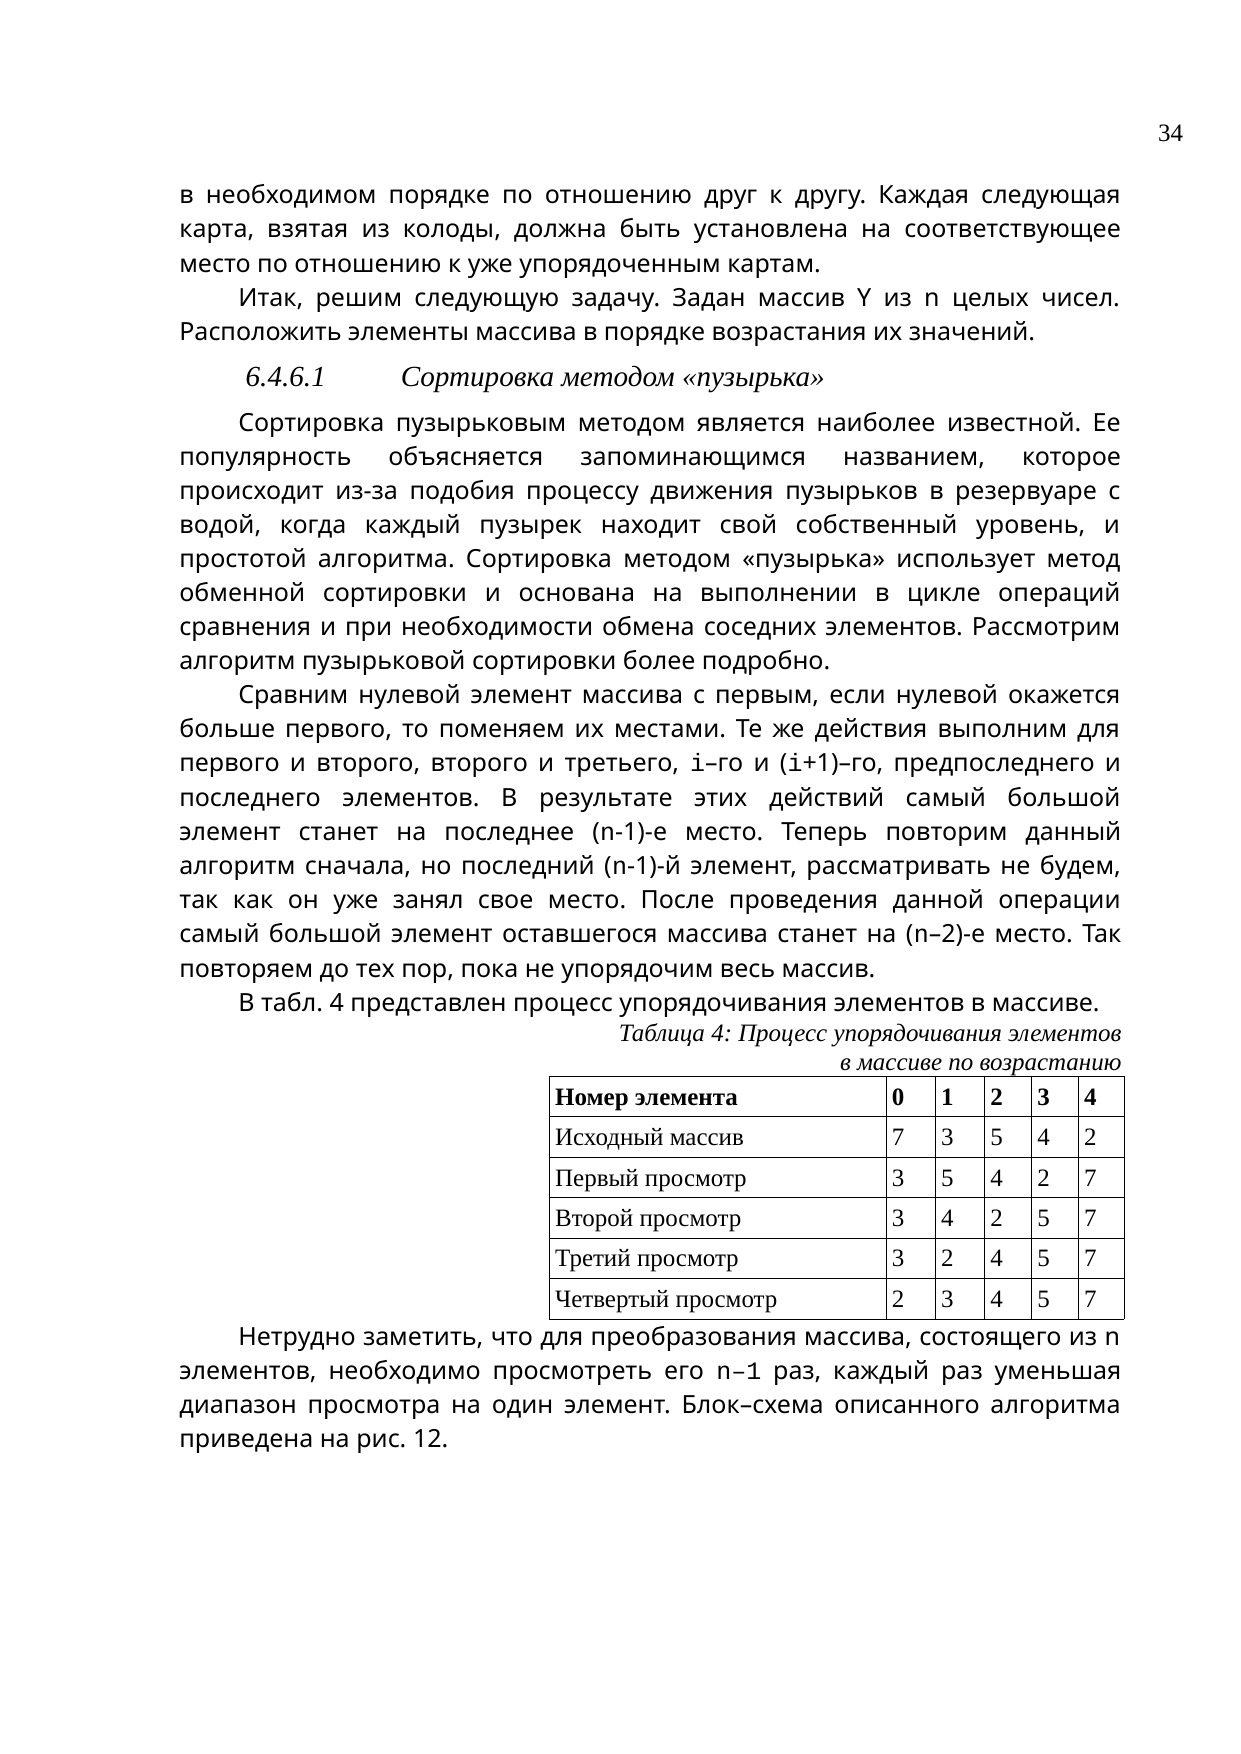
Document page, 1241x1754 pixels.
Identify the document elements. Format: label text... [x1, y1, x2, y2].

text Таблица 4: Процесс упорядочивания элементов [179, 1018, 1121, 1047]
table_cell 5 [1032, 1239, 1078, 1278]
subtitle Сортировка методом «пузырька» [179, 359, 1121, 393]
text В табл. 4 представлен процесс упорядочивания элементов в массиве. [179, 984, 1121, 1018]
table_header 4 [1079, 1077, 1124, 1116]
table_cell 4 [1032, 1117, 1078, 1157]
table_cell 2 [936, 1239, 984, 1278]
table_cell Четвертый просмотр [550, 1279, 886, 1318]
text Сравним нулевой элемент массива с первым, если нулевой окажется больше первого, то поменяем их местами. Те же действия выполним для первого и второго, второго и третьего, i–го и (i+1)–го, предпоследнего и последнего элементов. В результате этих действий самый большой элемент станет на последнее (n-1)-е место. Теперь повторим данный алгоритм сначала, но последний (n-1)-й элемент, рассматривать не будем, так как он уже занял свое место. После проведения данной операции самый большой элемент оставшегося массива станет на (n–2)-е место. Так повторяем до тех пор, пока не упорядочим весь массив. [179, 677, 1121, 984]
table_cell 5 [985, 1117, 1031, 1157]
table_cell 5 [1032, 1198, 1078, 1238]
table_cell Третий просмотр [550, 1239, 886, 1278]
table_cell 4 [985, 1239, 1031, 1278]
table_cell 7 [1079, 1279, 1124, 1318]
table_cell 4 [985, 1158, 1031, 1197]
text Сортировка пузырьковым методом является наиболее известной. Ее популярность объясняется запоминающимся названием, которое происходит из-за подобия процессу движения пузырьков в резервуаре с водой, когда каждый пузырек находит свой собственный уровень, и простотой алгоритма. Сортировка методом «пузырька» использует метод обменной сортировки и основана на выполнении в цикле операций сравнения и при необходимости обмена соседних элементов. Рассмотрим алгоритм пузырьковой сортировки более подробно. [179, 404, 1121, 677]
text в необходимом порядке по отношению друг к другу. Каждая следующая карта, взятая из колоды, должна быть установлена на соответствующее место по отношению к уже упорядоченным картам. [179, 177, 1121, 279]
table_header 3 [1032, 1077, 1078, 1116]
text в массиве по возрастанию [179, 1047, 1121, 1076]
table_cell 2 [985, 1198, 1031, 1238]
table_cell 5 [1032, 1279, 1078, 1318]
text Итак, решим следующую задачу. Задан массив Y из n целых чисел. Расположить элементы массива в порядке возрастания их значений. [179, 279, 1121, 347]
table_cell 2 [1079, 1117, 1124, 1157]
table_cell 7 [887, 1117, 935, 1157]
table_cell Первый просмотр [550, 1158, 886, 1197]
table_cell Исходный массив [550, 1117, 886, 1157]
table_cell 3 [887, 1239, 935, 1278]
text Нетрудно заметить, что для преобразования массива, состоящего из n элементов, необходимо просмотреть его n–1 раз, каждый раз уменьшая диапазон просмотра на один элемент. Блок–схема описанного алгоритма приведена на рис. 12. [179, 1319, 1121, 1455]
table_cell 3 [887, 1198, 935, 1238]
table_cell 4 [985, 1279, 1031, 1318]
table_cell 3 [936, 1279, 984, 1318]
table_cell 4 [936, 1198, 984, 1238]
table_cell 7 [1079, 1239, 1124, 1278]
table_header 0 [887, 1077, 935, 1116]
table_cell 2 [1032, 1158, 1078, 1197]
table_cell 2 [887, 1279, 935, 1318]
table_header 2 [985, 1077, 1031, 1116]
table_cell 7 [1079, 1158, 1124, 1197]
table_header Номер элемента [550, 1077, 886, 1116]
table_cell 7 [1079, 1198, 1124, 1238]
table_cell 3 [936, 1117, 984, 1157]
table_header 1 [936, 1077, 984, 1116]
table_cell 5 [936, 1158, 984, 1197]
table_cell 3 [887, 1158, 935, 1197]
table_cell Второй просмотр [550, 1198, 886, 1238]
